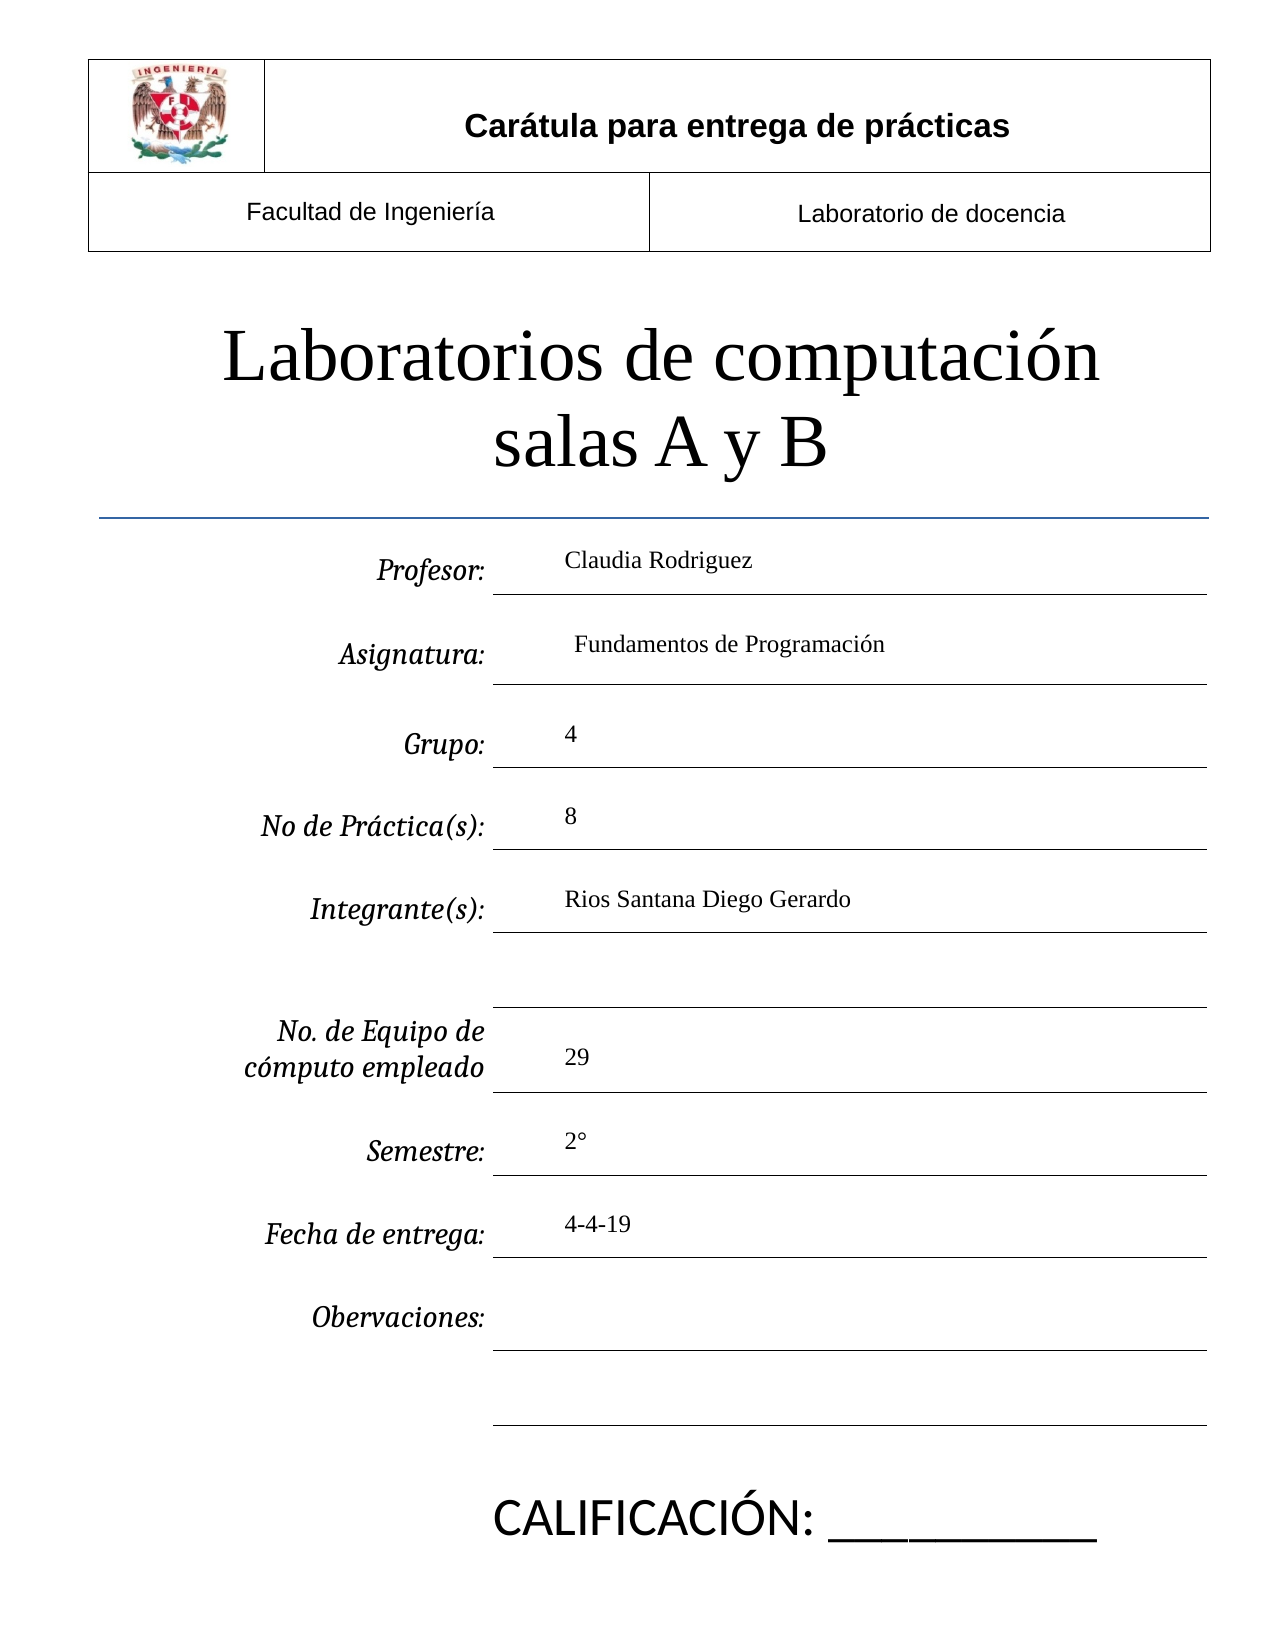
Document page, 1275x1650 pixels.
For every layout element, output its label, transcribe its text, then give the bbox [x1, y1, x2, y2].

table_cell Facultad de Ingeniería [89, 173, 649, 251]
text salas A y B [118, 396, 1205, 482]
table_cell [118, 932, 493, 1007]
table_header [89, 60, 264, 172]
table_cell [118, 1350, 493, 1425]
table_cell [493, 933, 1207, 1007]
table_cell Fecha de entrega: [118, 1175, 493, 1257]
table_cell Rios Santana Diego Gerardo [493, 850, 1207, 932]
table_header Profesor: [118, 519, 493, 594]
table_cell 4 [493, 685, 1207, 766]
text CALIFICACIÓN: __________ [118, 1483, 1205, 1549]
table_header [118, 511, 493, 517]
table_cell 29 [493, 1008, 1207, 1091]
table_cell Semestre: [118, 1091, 493, 1174]
table_header Claudia Rodriguez [493, 519, 1207, 594]
table_cell No. de Equipo de cómputo empleado [118, 1007, 493, 1091]
table_cell Fundamentos de Programación [493, 595, 1207, 684]
table_header Carátula para entrega de prácticas [265, 60, 1210, 172]
table_cell [493, 1351, 1207, 1425]
text Laboratorios de computación [118, 310, 1205, 396]
table_cell 2° [493, 1093, 1207, 1174]
table_cell Laboratorio de docencia [650, 173, 1210, 251]
table_cell [493, 1258, 1207, 1350]
table_header [493, 511, 1207, 517]
table_cell Obervaciones: [118, 1257, 493, 1350]
table_cell 8 [493, 768, 1207, 849]
table_cell Asignatura: [118, 594, 493, 684]
table_cell 4-4-19 [493, 1176, 1207, 1257]
table_cell No de Práctica(s): [118, 766, 493, 849]
table_cell Grupo: [118, 684, 493, 766]
table_cell Integrante(s): [118, 849, 493, 932]
